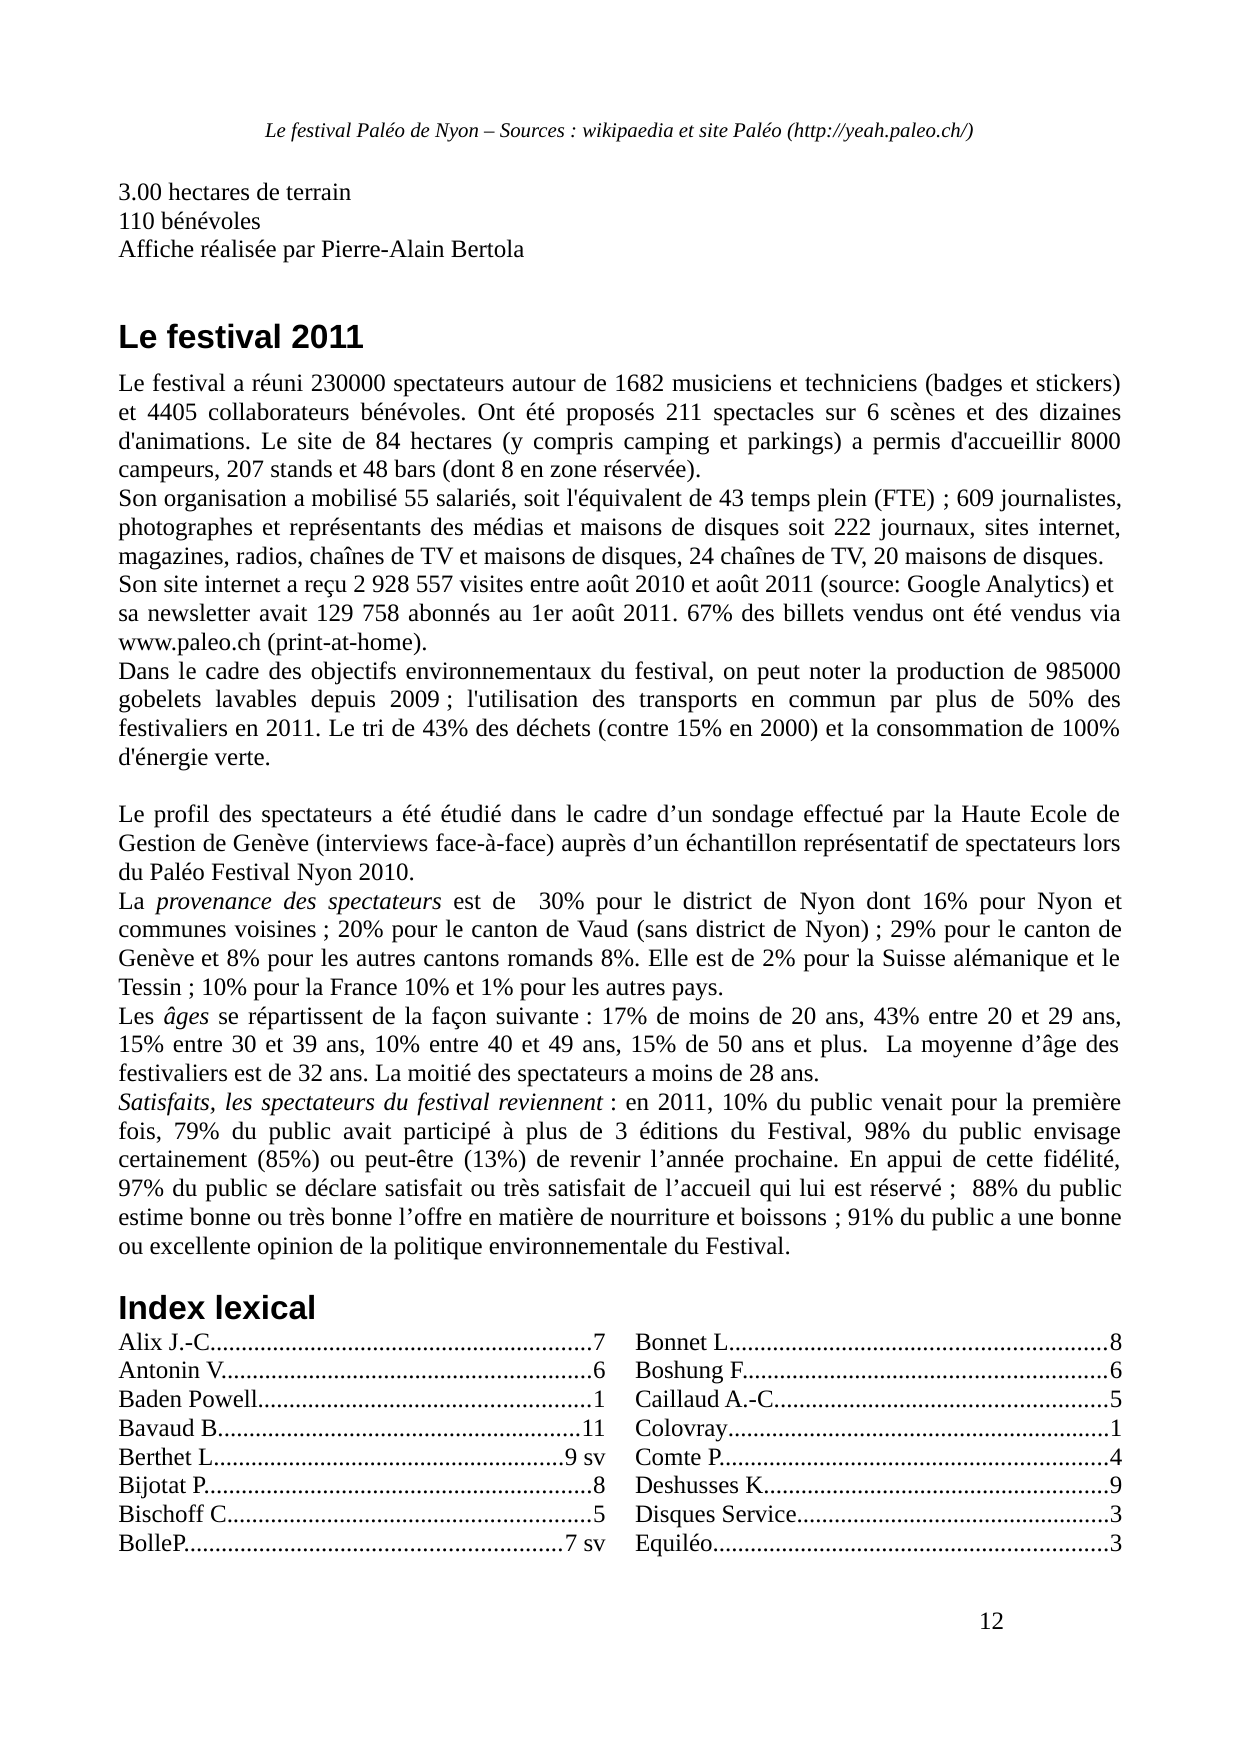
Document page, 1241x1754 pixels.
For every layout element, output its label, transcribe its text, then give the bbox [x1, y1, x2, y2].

text La provenance des spectateurs est de 30% pour le district de Nyon dont 16% pour Nyon et communes voisines ; 20% pour le canton de Vaud (sans district de Nyon) ; 29% pour le canton de Genève et 8% pour les autres cantons romands 8%. Elle est de 2% pour la Suisse alémanique et le Tessin ; 10% pour la France 10% et 1% pour les autres pays. [118, 886, 1122, 1001]
text Caillaud A.-C. 5 [635, 1384, 1122, 1413]
text Equiléo 3 [635, 1528, 1122, 1557]
text Satisfaits, les spectateurs du festival reviennent : en 2011, 10% du public venait pour la première fois, 79% du public avait participé à plus de 3 éditions du Festival, 98% du public envisage certainement (85%) ou peut-être (13%) de revenir l’année prochaine. En appui de cette fidélité, 97% du public se déclare satisfait ou très satisfait de l’accueil qui lui est réservé ; 88% du public estime bonne ou très bonne l’offre en matière de nourriture et boissons ; 91% du public a une bonne ou excellente opinion de la politique environnementale du Festival. [118, 1087, 1122, 1259]
text Bischoff C. 5 [118, 1499, 605, 1528]
text Disques Service 3 [635, 1499, 1122, 1528]
text Boshung F. 6 [635, 1355, 1122, 1384]
text Affiche réalisée par Pierre-Alain Bertola [118, 234, 1122, 263]
text Son site internet a reçu 2 928 557 visites entre août 2010 et août 2011 (source: Google Analytics) et [118, 569, 1122, 598]
text Son organisation a mobilisé 55 salariés, soit l'équivalent de 43 temps plein (FTE) ; 609 journalistes, photographes et représentants des médias et maisons de disques soit 222 journaux, sites internet, magazines, radios, chaînes de TV et maisons de disques, 24 chaînes de TV, 20 maisons de disques. [118, 483, 1122, 569]
text Bonnet L. 8 [635, 1327, 1122, 1355]
subtitle Index lexical [118, 1288, 1122, 1327]
text Colovray 1 [635, 1413, 1122, 1442]
text Berthet L. 9 sv [118, 1442, 605, 1470]
text Le profil des spectateurs a été étudié dans le cadre d’un sondage effectué par la Haute Ecole de Gestion de Genève (interviews face-à-face) auprès d’un échantillon représentatif de spectateurs lors du Paléo Festival Nyon 2010. [118, 799, 1122, 886]
text Dans le cadre des objectifs environnementaux du festival, on peut noter la production de 985000 gobelets lavables depuis 2009 ; l'utilisation des transports en commun par plus de 50% des festivaliers en 2011. Le tri de 43% des déchets (contre 15% en 2000) et la consommation de 100% d'énergie verte. [118, 656, 1122, 771]
subtitle Le festival 2011 [118, 317, 1122, 356]
text Les âges se répartissent de la façon suivante : 17% de moins de 20 ans, 43% entre 20 et 29 ans, 15% entre 30 et 39 ans, 10% entre 40 et 49 ans, 15% de 50 ans et plus. La moyenne d’âge des festivaliers est de 32 ans. La moitié des spectateurs a moins de 28 ans. [118, 1001, 1122, 1087]
text Le festival a réuni 230000 spectateurs autour de 1682 musiciens et techniciens (badges et stickers) et 4405 collaborateurs bénévoles. Ont été proposés 211 spectacles sur 6 scènes et des dizaines d'animations. Le site de 84 hectares (y compris camping et parkings) a permis d'accueillir 8000 campeurs, 207 stands et 48 bars (dont 8 en zone réservée). [118, 368, 1122, 483]
text 110 bénévoles [118, 206, 1122, 234]
text Deshusses K. 9 [635, 1470, 1122, 1499]
text BolleP. 7 sv [118, 1528, 605, 1557]
text Baden Powell 1 [118, 1384, 605, 1413]
text Alix J.-C. 7 [118, 1327, 605, 1355]
text Bavaud B. 11 [118, 1413, 605, 1442]
text 3.00 hectares de terrain [118, 177, 1122, 206]
text Antonin V. 6 [118, 1355, 605, 1384]
text sa newsletter avait 129 758 abonnés au 1er août 2011. 67% des billets vendus ont été vendus via www.paleo.ch (print-at-home). [118, 598, 1122, 656]
text Bijotat P. 8 [118, 1470, 605, 1499]
text Comte P. 4 [635, 1442, 1122, 1470]
